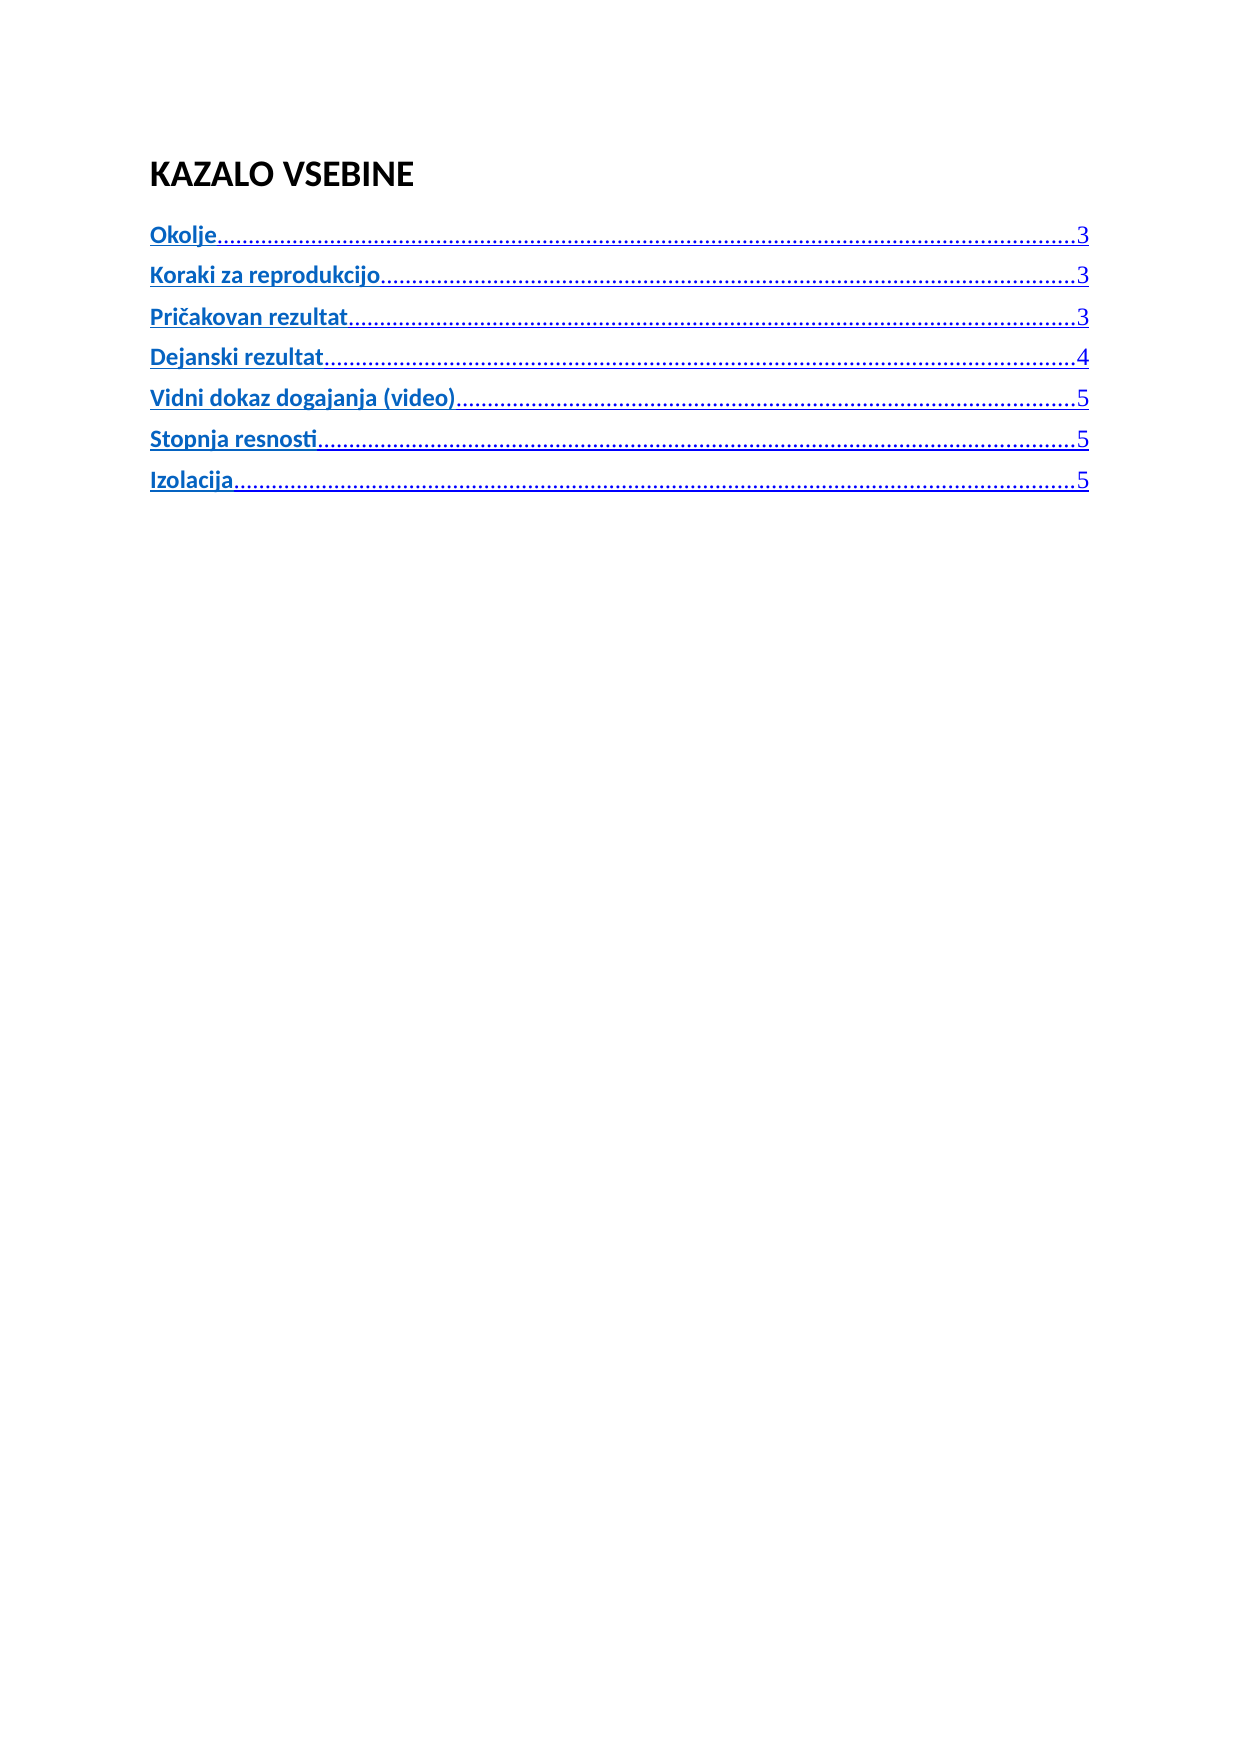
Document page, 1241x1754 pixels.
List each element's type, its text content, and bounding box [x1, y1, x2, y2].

text Koraki za reprodukcijo 3 [150, 260, 1090, 290]
text Stopnja resnosti 5 [150, 423, 1090, 454]
text KAZALO VSEBINE [150, 150, 1090, 196]
text Vidni dokaz dogajanja (video) 5 [150, 382, 1090, 413]
text Okolje 3 [150, 219, 1090, 249]
text Dejanski rezultat 4 [150, 342, 1090, 372]
text Izolacija 5 [150, 464, 1090, 495]
text Pričakovan rezultat 3 [150, 301, 1090, 331]
